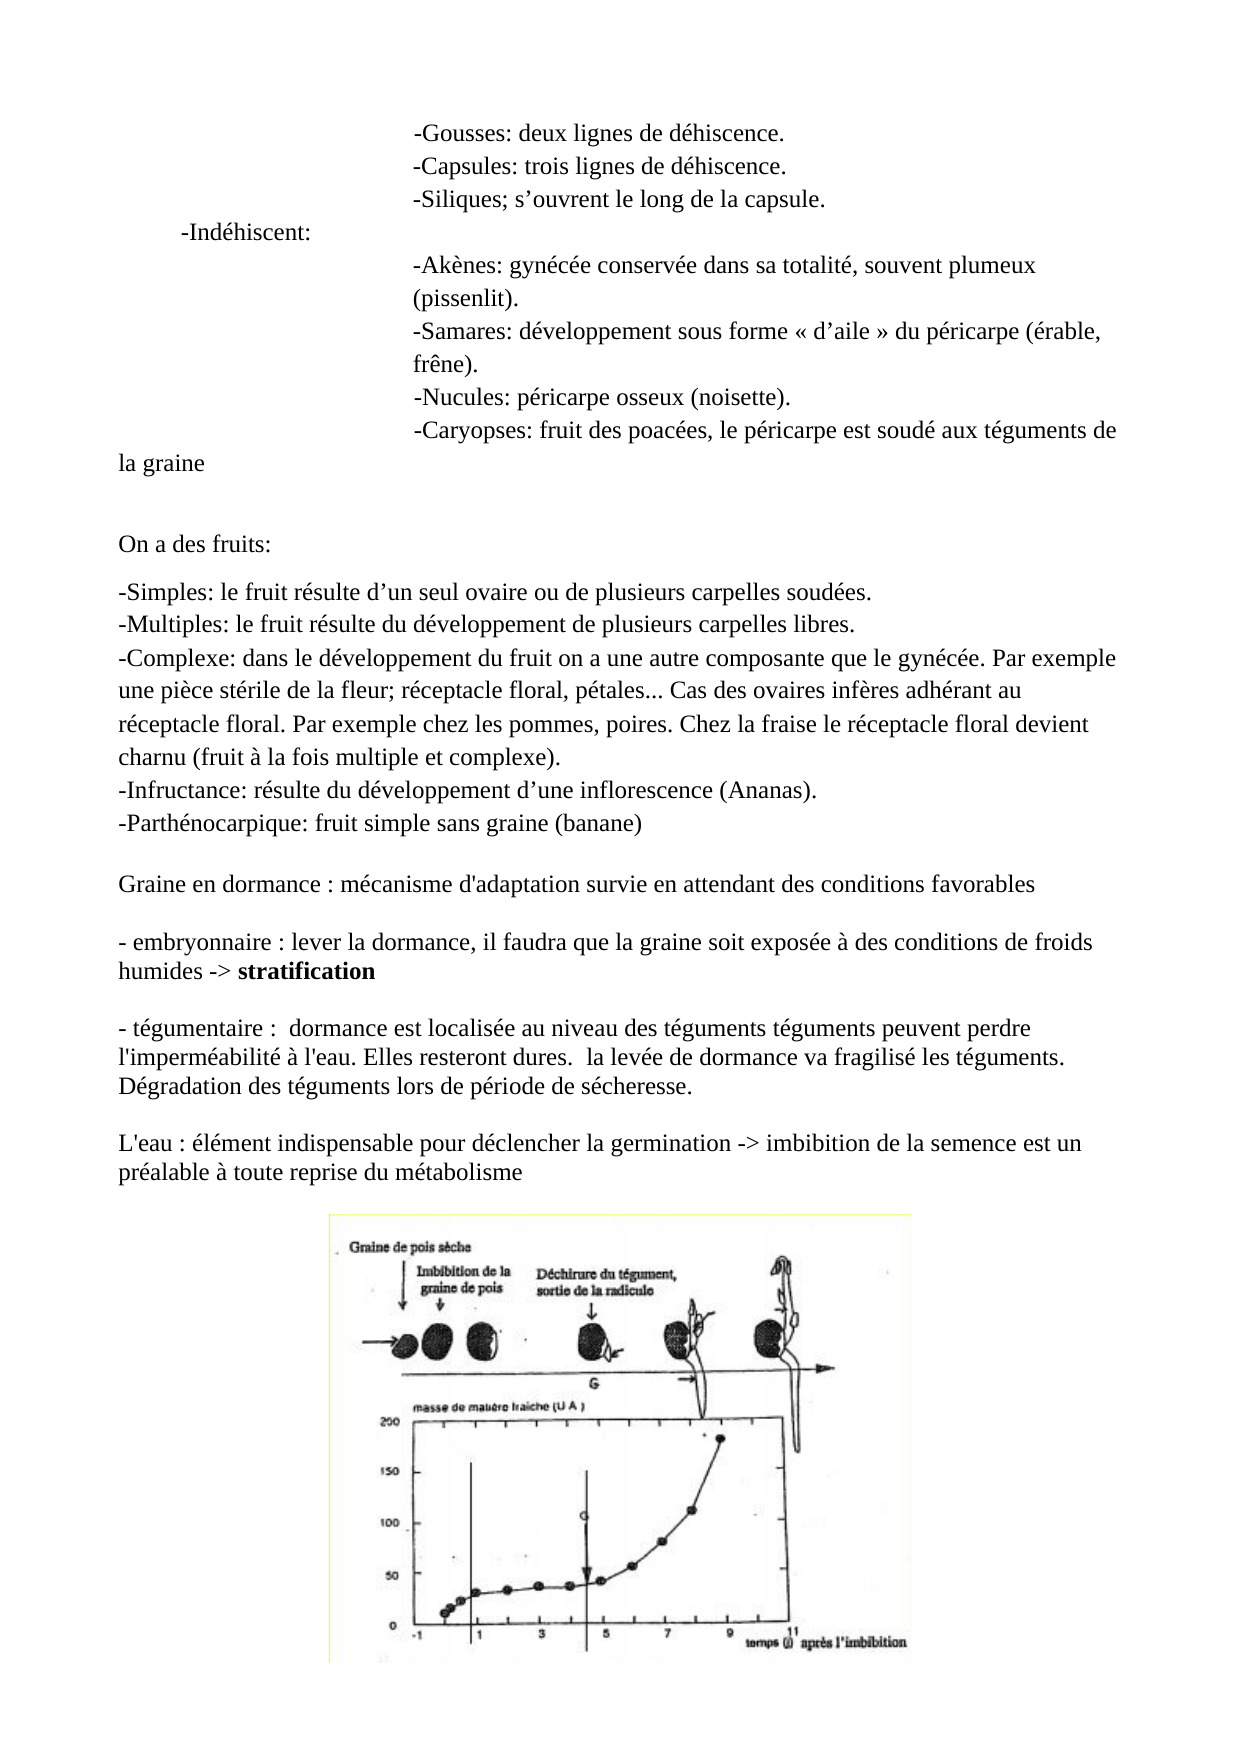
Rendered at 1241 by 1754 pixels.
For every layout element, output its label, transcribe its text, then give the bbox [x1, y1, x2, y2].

list -Infructance: résulte du développement d’une inflorescence (Ananas). [118, 775, 1122, 803]
list -Samares: développement sous forme « d’aile » du péricarpe (érable, frêne). [383, 316, 1122, 378]
list -Indéhiscent: [118, 217, 1122, 246]
list -Capsules: trois lignes de déhiscence. [383, 151, 1122, 180]
text L'eau : élément indispensable pour déclencher la germination -> imbibition de la semence est un préalable à toute reprise du métabolisme [118, 1128, 1122, 1186]
list -Simples: le fruit résulte d’un seul ovaire ou de plusieurs carpelles soudées. [118, 577, 1122, 605]
list -Multiples: le fruit résulte du développement de plusieurs carpelles libres. [118, 609, 1122, 638]
list -Akènes: gynécée conservée dans sa totalité, souvent plumeux (pissenlit). [383, 250, 1122, 312]
list -Siliques; s’ouvrent le long de la capsule. [383, 184, 1122, 213]
text -Gousses: deux lignes de déhiscence. [118, 118, 1122, 147]
text On a des fruits: [118, 529, 1122, 558]
picture [328, 1214, 912, 1663]
text Graine en dormance : mécanisme d'adaptation survie en attendant des conditions favorables [118, 869, 1122, 898]
text -Caryopses: fruit des poacées, le péricarpe est soudé aux téguments de la graine [118, 415, 1122, 477]
list -Parthénocarpique: fruit simple sans graine (banane) [118, 808, 1122, 836]
list -Complexe: dans le développement du fruit on a une autre composante que le gynécée. Par exemple une pièce stérile de la fleur; réceptacle floral, pétales... Cas des ovaires infères adhérant au réceptacle floral. Par exemple chez les pommes, poires. Chez la fraise le réceptacle floral devient charnu (fruit à la fois multiple et complexe). [118, 643, 1122, 770]
text - tégumentaire : dormance est localisée au niveau des téguments téguments peuvent perdre l'imperméabilité à l'eau. Elles resteront dures. la levée de dormance va fragilisé les téguments. Dégradation des téguments lors de période de sécheresse. [118, 1013, 1122, 1099]
text -Nucules: péricarpe osseux (noisette). [118, 382, 1122, 411]
text - embryonnaire : lever la dormance, il faudra que la graine soit exposée à des conditions de froids humides -> stratification [118, 927, 1122, 984]
